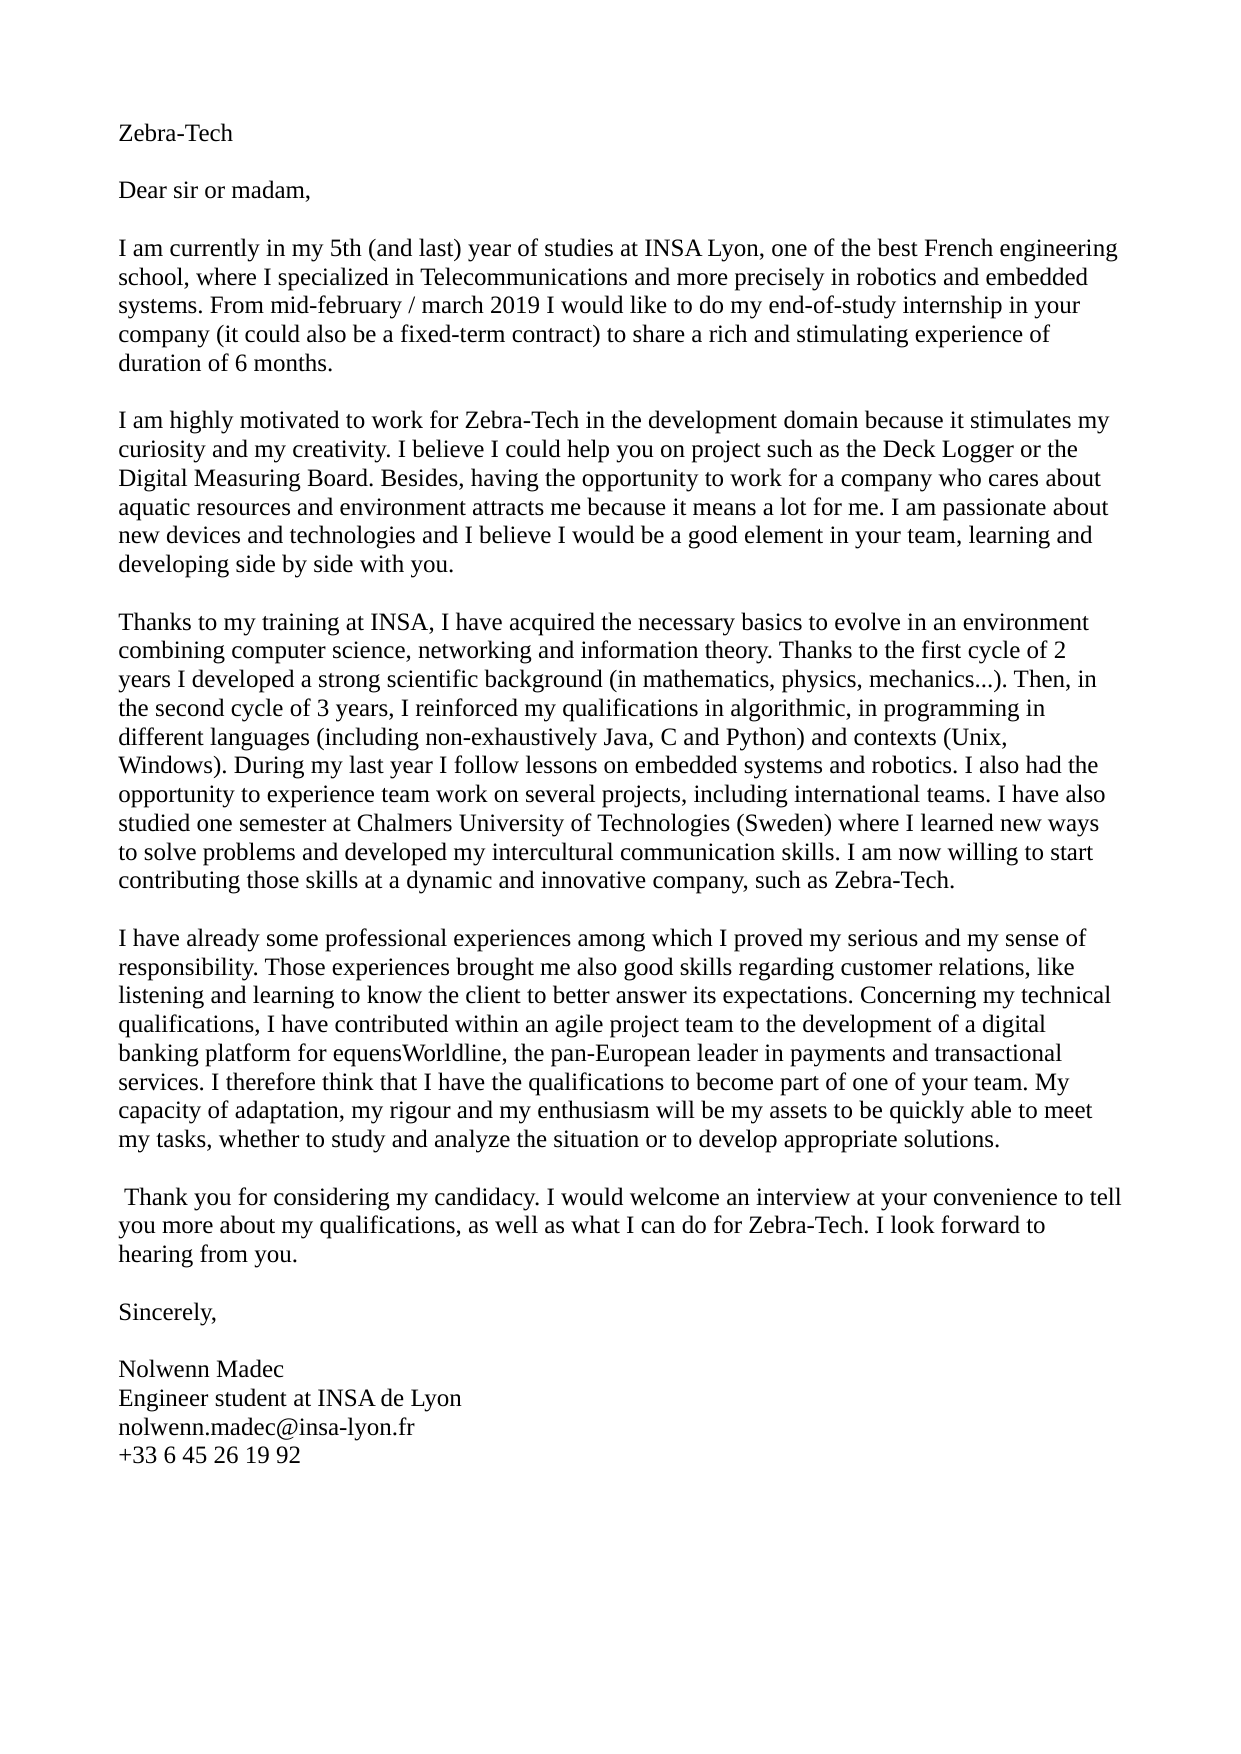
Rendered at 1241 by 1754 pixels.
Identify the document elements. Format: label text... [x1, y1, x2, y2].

text Zebra-Tech [118, 118, 1122, 147]
text I am currently in my 5th (and last) year of studies at INSA Lyon, one of the best French engineering school, where I specialized in Telecommunications and more precisely in robotics and embedded systems. From mid-february / march 2019 I would like to do my end-of-study internship in your company (it could also be a fixed-term contract) to share a rich and stimulating experience of duration of 6 months. [118, 233, 1122, 377]
text Engineer student at INSA de Lyon [118, 1383, 1122, 1412]
text I have already some professional experiences among which I proved my serious and my sense of responsibility. Those experiences brought me also good skills regarding customer relations, like listening and learning to know the client to better answer its expectations. Concerning my technical qualifications, I have contributed within an agile project team to the development of a digital banking platform for equensWorldline, the pan-European leader in payments and transactional services. I therefore think that I have the qualifications to become part of one of your team. My capacity of adaptation, my rigour and my enthusiasm will be my assets to be quickly able to meet my tasks, whether to study and analyze the situation or to develop appropriate solutions. [118, 923, 1122, 1153]
text Nolwenn Madec [118, 1354, 1122, 1383]
text Sincerely, [118, 1297, 1122, 1326]
text I am highly motivated to work for Zebra-Tech in the development domain because it stimulates my curiosity and my creativity. I believe I could help you on project such as the Deck Logger or the Digital Measuring Board. Besides, having the opportunity to work for a company who cares about aquatic resources and environment attracts me because it means a lot for me. I am passionate about new devices and technologies and I believe I would be a good element in your team, learning and developing side by side with you. [118, 406, 1122, 578]
text Dear sir or madam, [118, 176, 1122, 204]
text +33 6 45 26 19 92 [118, 1441, 1122, 1469]
text Thank you for considering my candidacy. I would welcome an interview at your convenience to tell you more about my qualifications, as well as what I can do for Zebra-Tech. I look forward to hearing from you. [118, 1182, 1122, 1268]
text Thanks to my training at INSA, I have acquired the necessary basics to evolve in an environment combining computer science, networking and information theory. Thanks to the first cycle of 2 years I developed a strong scientific background (in mathematics, physics, mechanics...). Then, in the second cycle of 3 years, I reinforced my qualifications in algorithmic, in programming in different languages (including non-exhaustively Java, C and Python) and contexts (Unix, Windows). During my last year I follow lessons on embedded systems and robotics. I also had the opportunity to experience team work on several projects, including international teams. I have also studied one semester at Chalmers University of Technologies (Sweden) where I learned new ways to solve problems and developed my intercultural communication skills. I am now willing to start contributing those skills at a dynamic and innovative company, such as Zebra-Tech. [118, 607, 1122, 894]
text nolwenn.madec@insa-lyon.fr [118, 1412, 1122, 1441]
